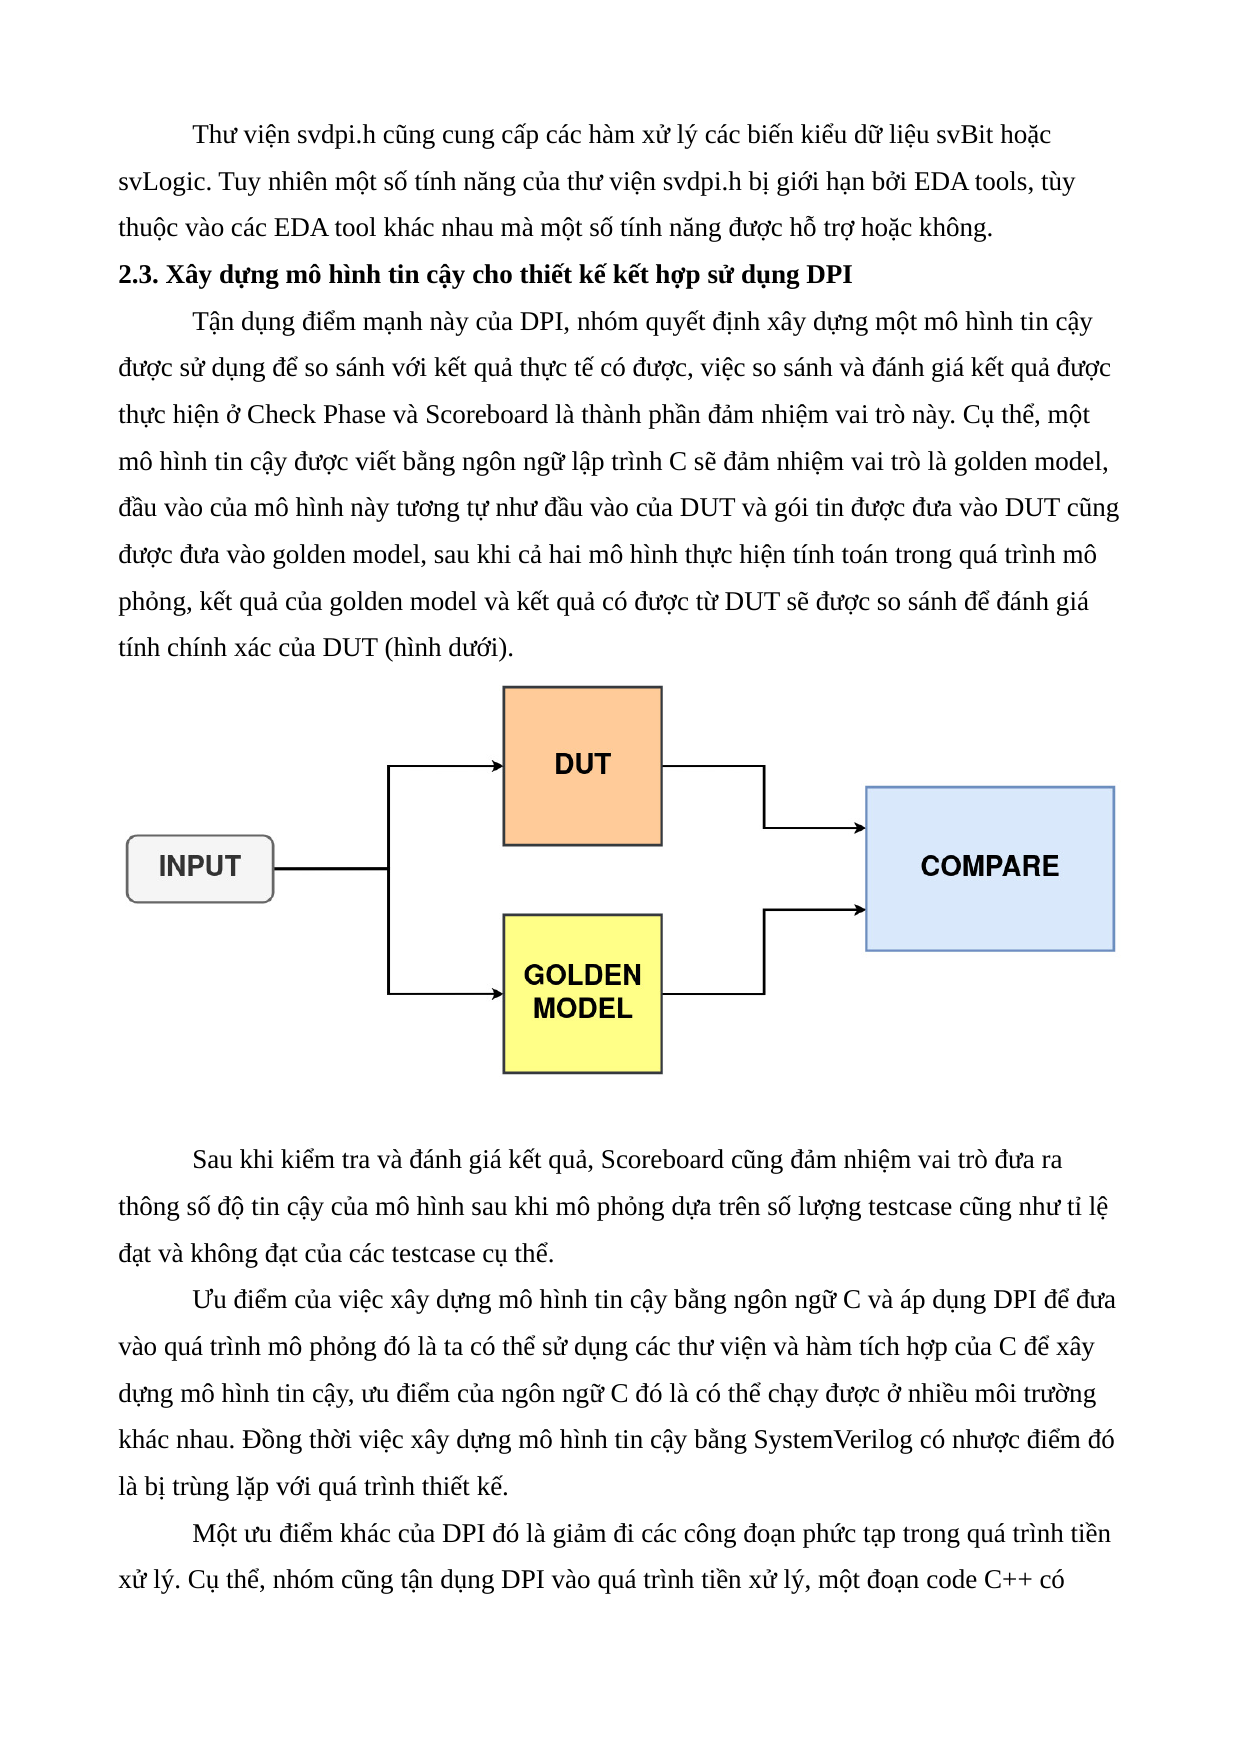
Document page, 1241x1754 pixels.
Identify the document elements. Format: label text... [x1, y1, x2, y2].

picture [118, 678, 1123, 1082]
text Thư viện svdpi.h cũng cung cấp các hàm xử lý các biến kiểu dữ liệu svBit hoặc svLogic. Tuy nhiên một số tính năng của thư viện svdpi.h bị giới hạn bởi EDA tools, tùy thuộc vào các EDA tool khác nhau mà một số tính năng được hỗ trợ hoặc không. 2.3. Xây dựng mô hình tin cậy cho thiết kế kết hợp sử dụng DPI [118, 118, 1122, 289]
text Sau khi kiểm tra và đánh giá kết quả, Scoreboard cũng đảm nhiệm vai trò đưa ra thông số độ tin cậy của mô hình sau khi mô phỏng dựa trên số lượng testcase cũng như tỉ lệ đạt và không đạt của các testcase cụ thể. [118, 1082, 1122, 1268]
text Tận dụng điểm mạnh này của DPI, nhóm quyết định xây dựng một mô hình tin cậy được sử dụng để so sánh với kết quả thực tế có được, việc so sánh và đánh giá kết quả được thực hiện ở Check Phase và Scoreboard là thành phần đảm nhiệm vai trò này. Cụ thể, một mô hình tin cậy được viết bằng ngôn ngữ lập trình C sẽ đảm nhiệm vai trò là golden model, đầu vào của mô hình này tương tự như đầu vào của DUT và gói tin được đưa vào DUT cũng được đưa vào golden model, sau khi cả hai mô hình thực hiện tính toán trong quá trình mô phỏng, kết quả của golden model và kết quả có được từ DUT sẽ được so sánh để đánh giá tính chính xác của DUT (hình dưới). [118, 305, 1122, 663]
text Ưu điểm của việc xây dựng mô hình tin cậy bằng ngôn ngữ C và áp dụng DPI để đưa vào quá trình mô phỏng đó là ta có thể sử dụng các thư viện và hàm tích hợp của C để xây dựng mô hình tin cậy, ưu điểm của ngôn ngữ C đó là có thể chạy được ở nhiều môi trường khác nhau. Đồng thời việc xây dựng mô hình tin cậy bằng SystemVerilog có nhược điểm đó là bị trùng lặp với quá trình thiết kế. [118, 1283, 1122, 1501]
text Một ưu điểm khác của DPI đó là giảm đi các công đoạn phức tạp trong quá trình tiền xử lý. Cụ thể, nhóm cũng tận dụng DPI vào quá trình tiền xử lý, một đoạn code C++ có [118, 1517, 1122, 1595]
